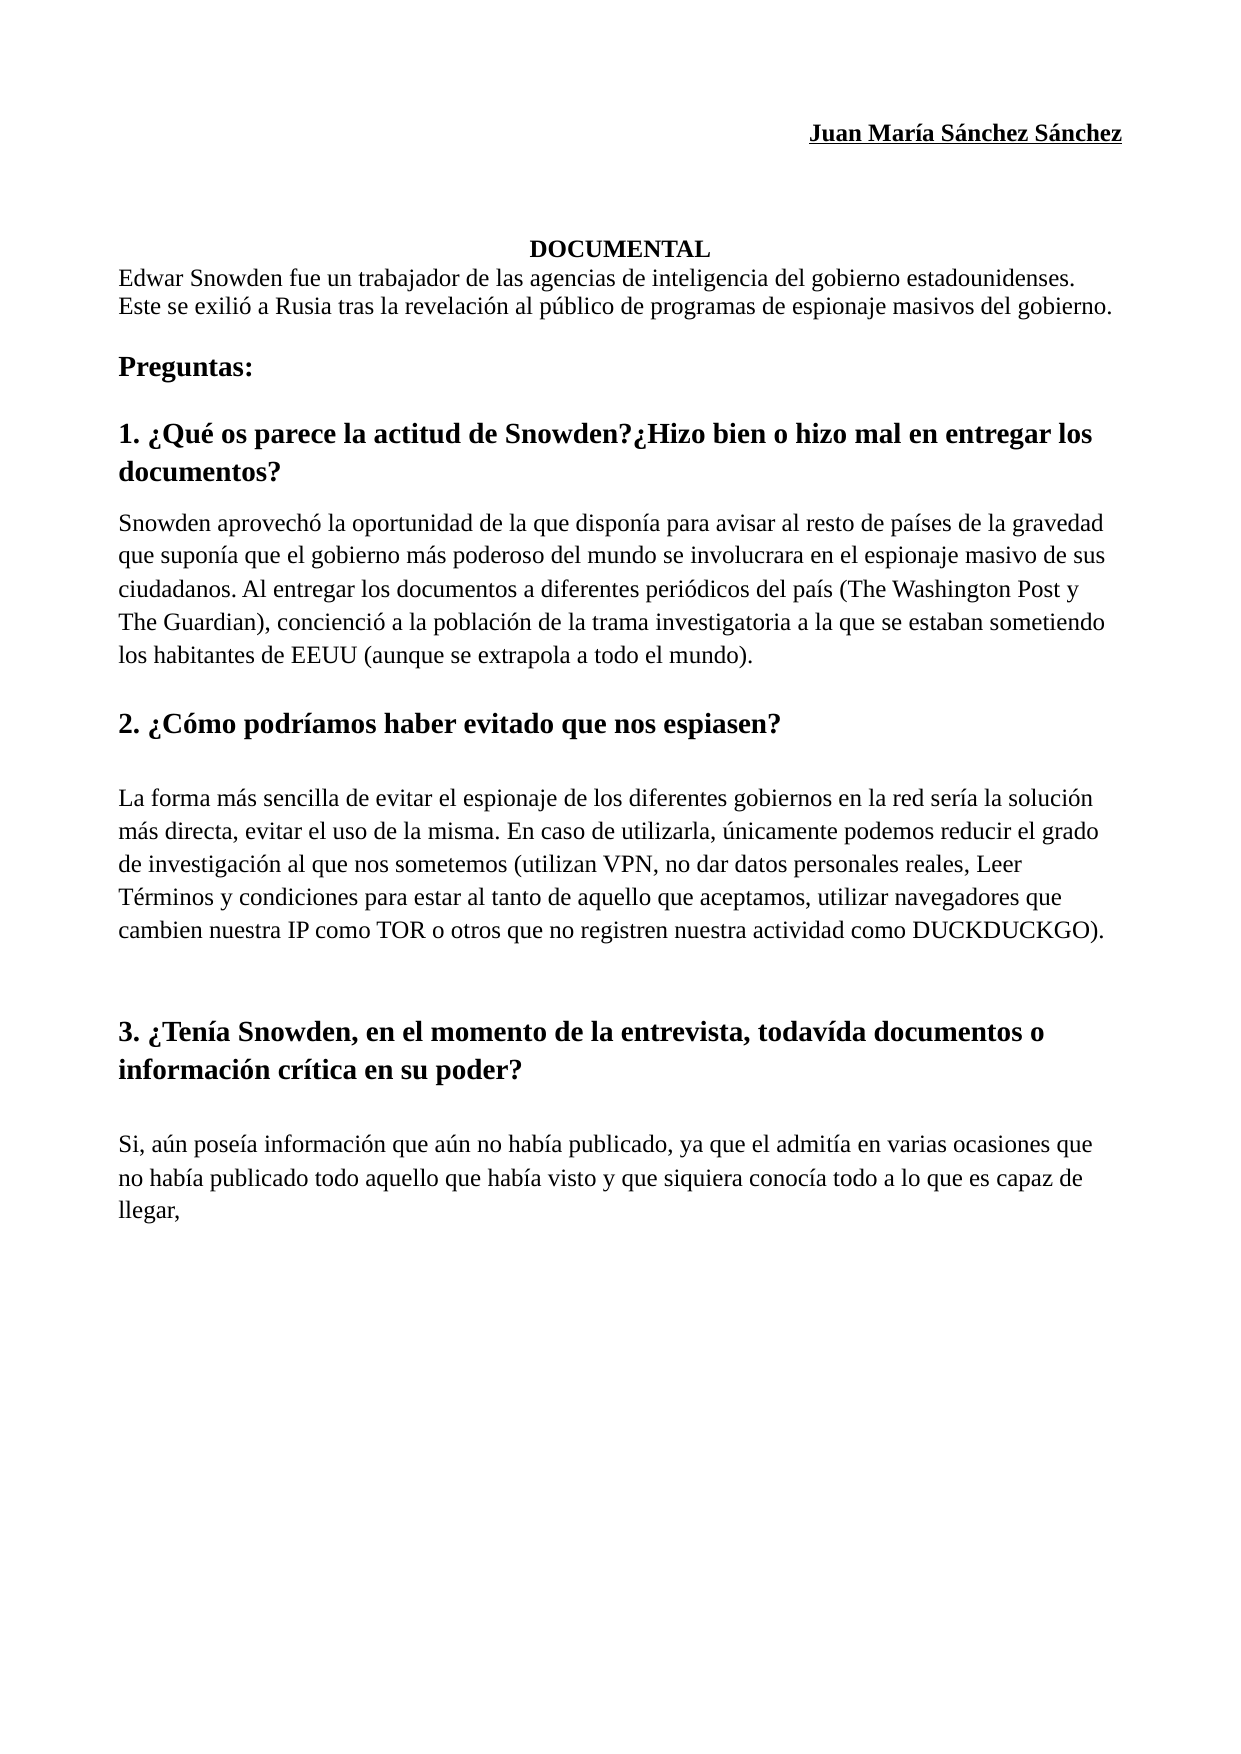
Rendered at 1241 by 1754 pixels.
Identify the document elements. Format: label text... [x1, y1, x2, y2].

text DOCUMENTAL [118, 234, 1122, 263]
text Preguntas: [118, 349, 1122, 382]
text Snowden aprovechó la oportunidad de la que disponía para avisar al resto de países de la gravedad que suponía que el gobierno más poderoso del mundo se involucrara en el espionaje masivo de sus ciudadanos. Al entregar los documentos a diferentes periódicos del país (The Washington Post y The Guardian), concienció a la población de la trama investigatoria a la que se estaban sometiendo los habitantes de EEUU (aunque se extrapola a todo el mundo). [118, 508, 1122, 668]
text 3. ¿Tenía Snowden, en el momento de la entrevista, todavída documentos o información crítica en su poder? [118, 1014, 1122, 1086]
text Si, aún poseía información que aún no había publicado, ya que el admitía en varias ocasiones que no había publicado todo aquello que había visto y que siquiera conocía todo a lo que es capaz de llegar, [118, 1129, 1122, 1224]
text 2. ¿Cómo podríamos haber evitado que nos espiasen? [118, 706, 1122, 739]
text 1. ¿Qué os parece la actitud de Snowden?¿Hizo bien o hizo mal en entregar los documentos? [118, 416, 1122, 488]
text La forma más sencilla de evitar el espionaje de los diferentes gobiernos en la red sería la solución más directa, evitar el uso de la misma. En caso de utilizarla, únicamente podemos reducir el grado de investigación al que nos sometemos (utilizan VPN, no dar datos personales reales, Leer Términos y condiciones para estar al tanto de aquello que aceptamos, utilizar navegadores que cambien nuestra IP como TOR o otros que no registren nuestra actividad como DUCKDUCKGO). [118, 783, 1122, 944]
text Edwar Snowden fue un trabajador de las agencias de inteligencia del gobierno estadounidenses. Este se exilió a Rusia tras la revelación al público de programas de espionaje masivos del gobierno. [118, 263, 1122, 320]
